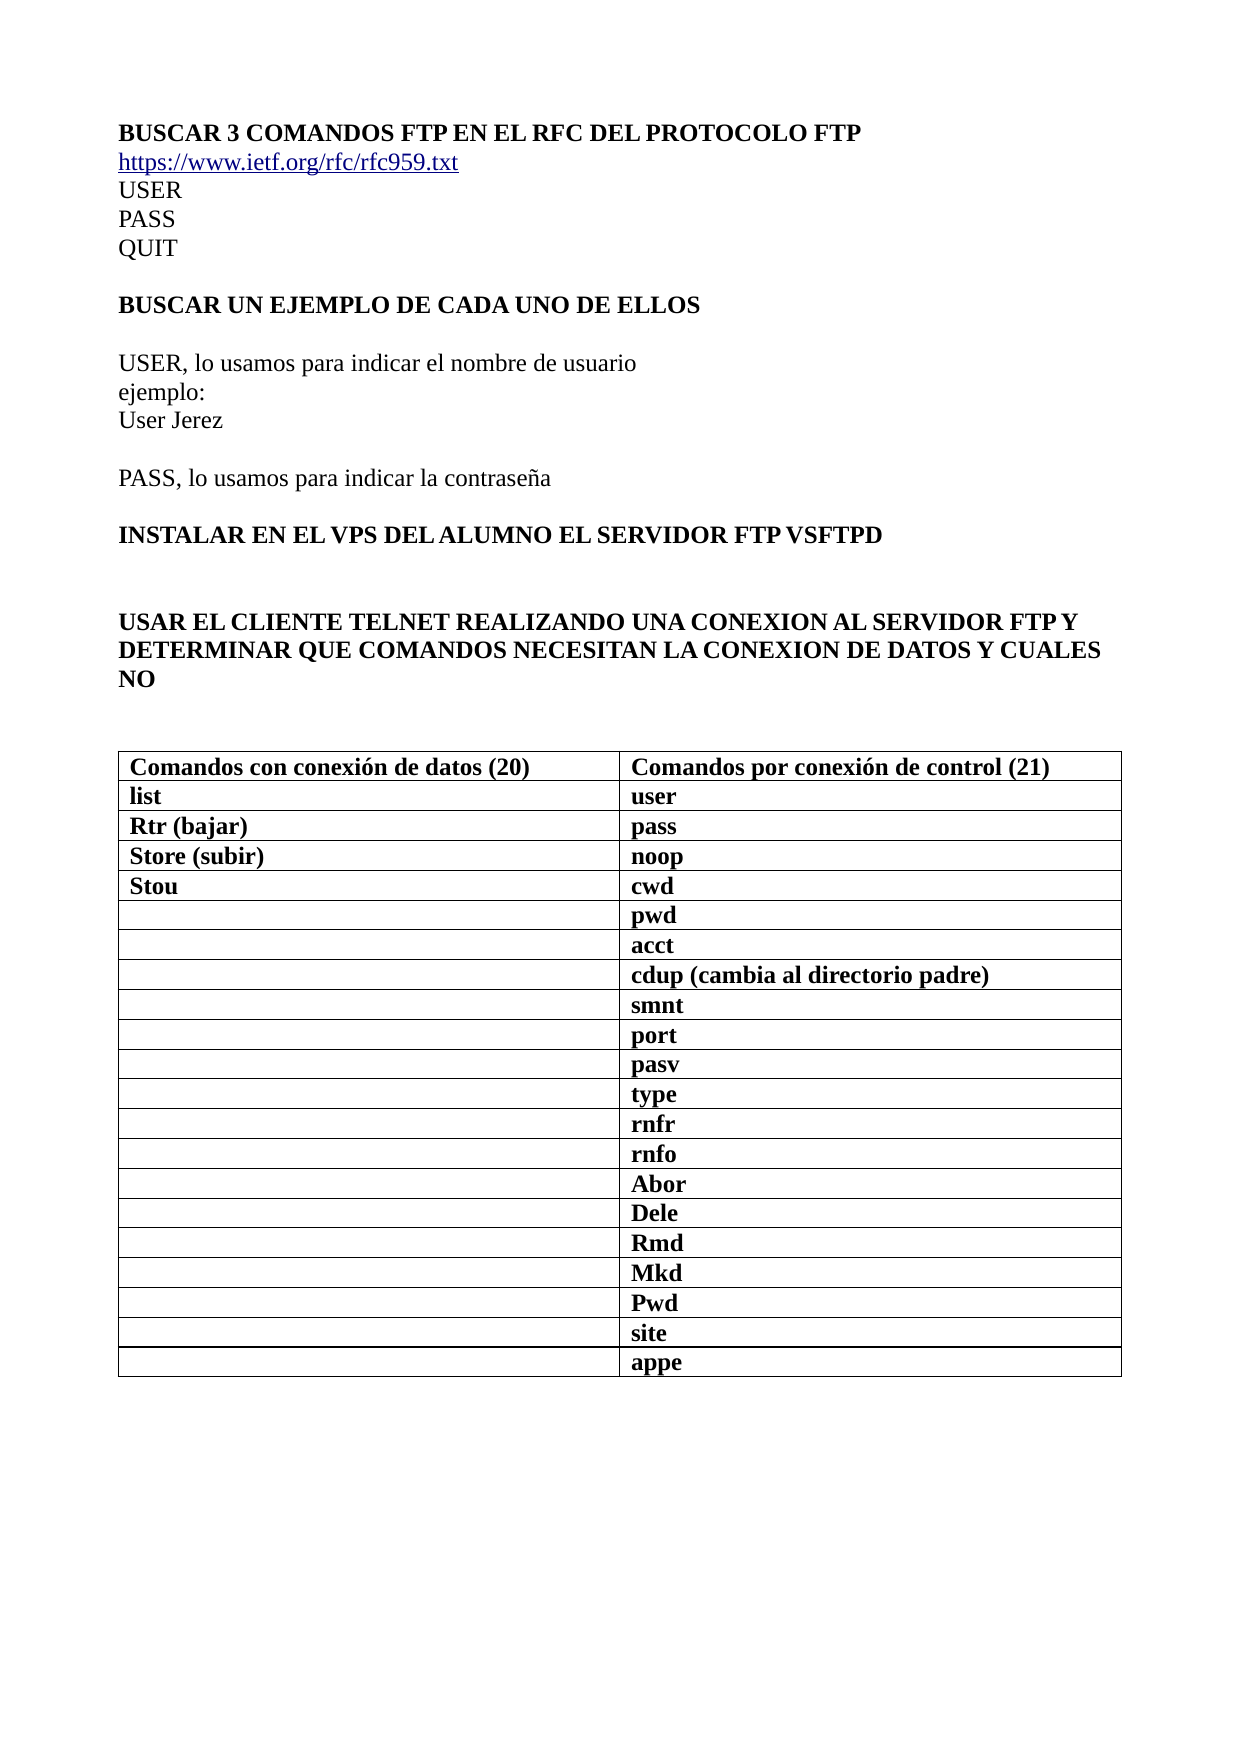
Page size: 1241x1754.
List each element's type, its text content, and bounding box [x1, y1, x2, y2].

table_cell user [620, 781, 1121, 810]
table_cell noop [620, 841, 1121, 870]
text USER [118, 176, 1122, 204]
table_cell [119, 1199, 619, 1227]
table_cell [119, 1288, 619, 1317]
text PASS [118, 204, 1122, 233]
table_cell Abor [620, 1169, 1121, 1197]
table_cell [119, 901, 619, 929]
table_cell [119, 1020, 619, 1048]
text USER, lo usamos para indicar el nombre de usuario [118, 348, 1122, 377]
table_cell [119, 1139, 619, 1168]
text QUIT [118, 233, 1122, 262]
table_cell site [620, 1318, 1121, 1346]
table_cell cdup (cambia al directorio padre) [620, 960, 1121, 989]
text BUSCAR UN EJEMPLO DE CADA UNO DE ELLOS [118, 291, 1122, 319]
table_cell type [620, 1079, 1121, 1108]
table_cell Stou [119, 871, 619, 899]
table_cell [119, 1348, 619, 1376]
table_cell smnt [620, 990, 1121, 1019]
text BUSCAR 3 COMANDOS FTP EN EL RFC DEL PROTOCOLO FTP [118, 118, 1122, 147]
table_cell cwd [620, 871, 1121, 899]
table_cell [119, 1079, 619, 1108]
text https://www.ietf.org/rfc/rfc959.txt [118, 147, 1122, 176]
table_cell port [620, 1020, 1121, 1048]
table_header Comandos por conexión de control (21) [620, 752, 1121, 780]
text ejemplo: [118, 377, 1122, 406]
text INSTALAR EN EL VPS DEL ALUMNO EL SERVIDOR FTP VSFTPD [118, 521, 1122, 549]
table_cell rnfo [620, 1139, 1121, 1168]
table_cell Mkd [620, 1258, 1121, 1287]
table_cell [119, 990, 619, 1019]
table_cell [119, 1318, 619, 1346]
table_cell Dele [620, 1199, 1121, 1227]
table_cell pass [620, 811, 1121, 840]
table_cell Rmd [620, 1228, 1121, 1257]
text PASS, lo usamos para indicar la contraseña [118, 463, 1122, 492]
table_cell [119, 930, 619, 959]
table_cell acct [620, 930, 1121, 959]
table_cell Pwd [620, 1288, 1121, 1317]
text USAR EL CLIENTE TELNET REALIZANDO UNA CONEXION AL SERVIDOR FTP Y DETERMINAR QUE COMANDOS NECESITAN LA CONEXION DE DATOS Y CUALES NO [118, 607, 1122, 693]
table_cell rnfr [620, 1109, 1121, 1138]
table_cell [119, 960, 619, 989]
table_cell [119, 1228, 619, 1257]
table_cell list [119, 781, 619, 810]
table_cell pasv [620, 1050, 1121, 1078]
table_cell [119, 1169, 619, 1197]
table_cell [119, 1109, 619, 1138]
table_cell [119, 1050, 619, 1078]
table_cell Rtr (bajar) [119, 811, 619, 840]
text User Jerez [118, 406, 1122, 434]
table_cell Store (subir) [119, 841, 619, 870]
table_cell appe [620, 1348, 1121, 1376]
table_cell [119, 1258, 619, 1287]
table_header Comandos con conexión de datos (20) [119, 752, 619, 780]
table_cell pwd [620, 901, 1121, 929]
